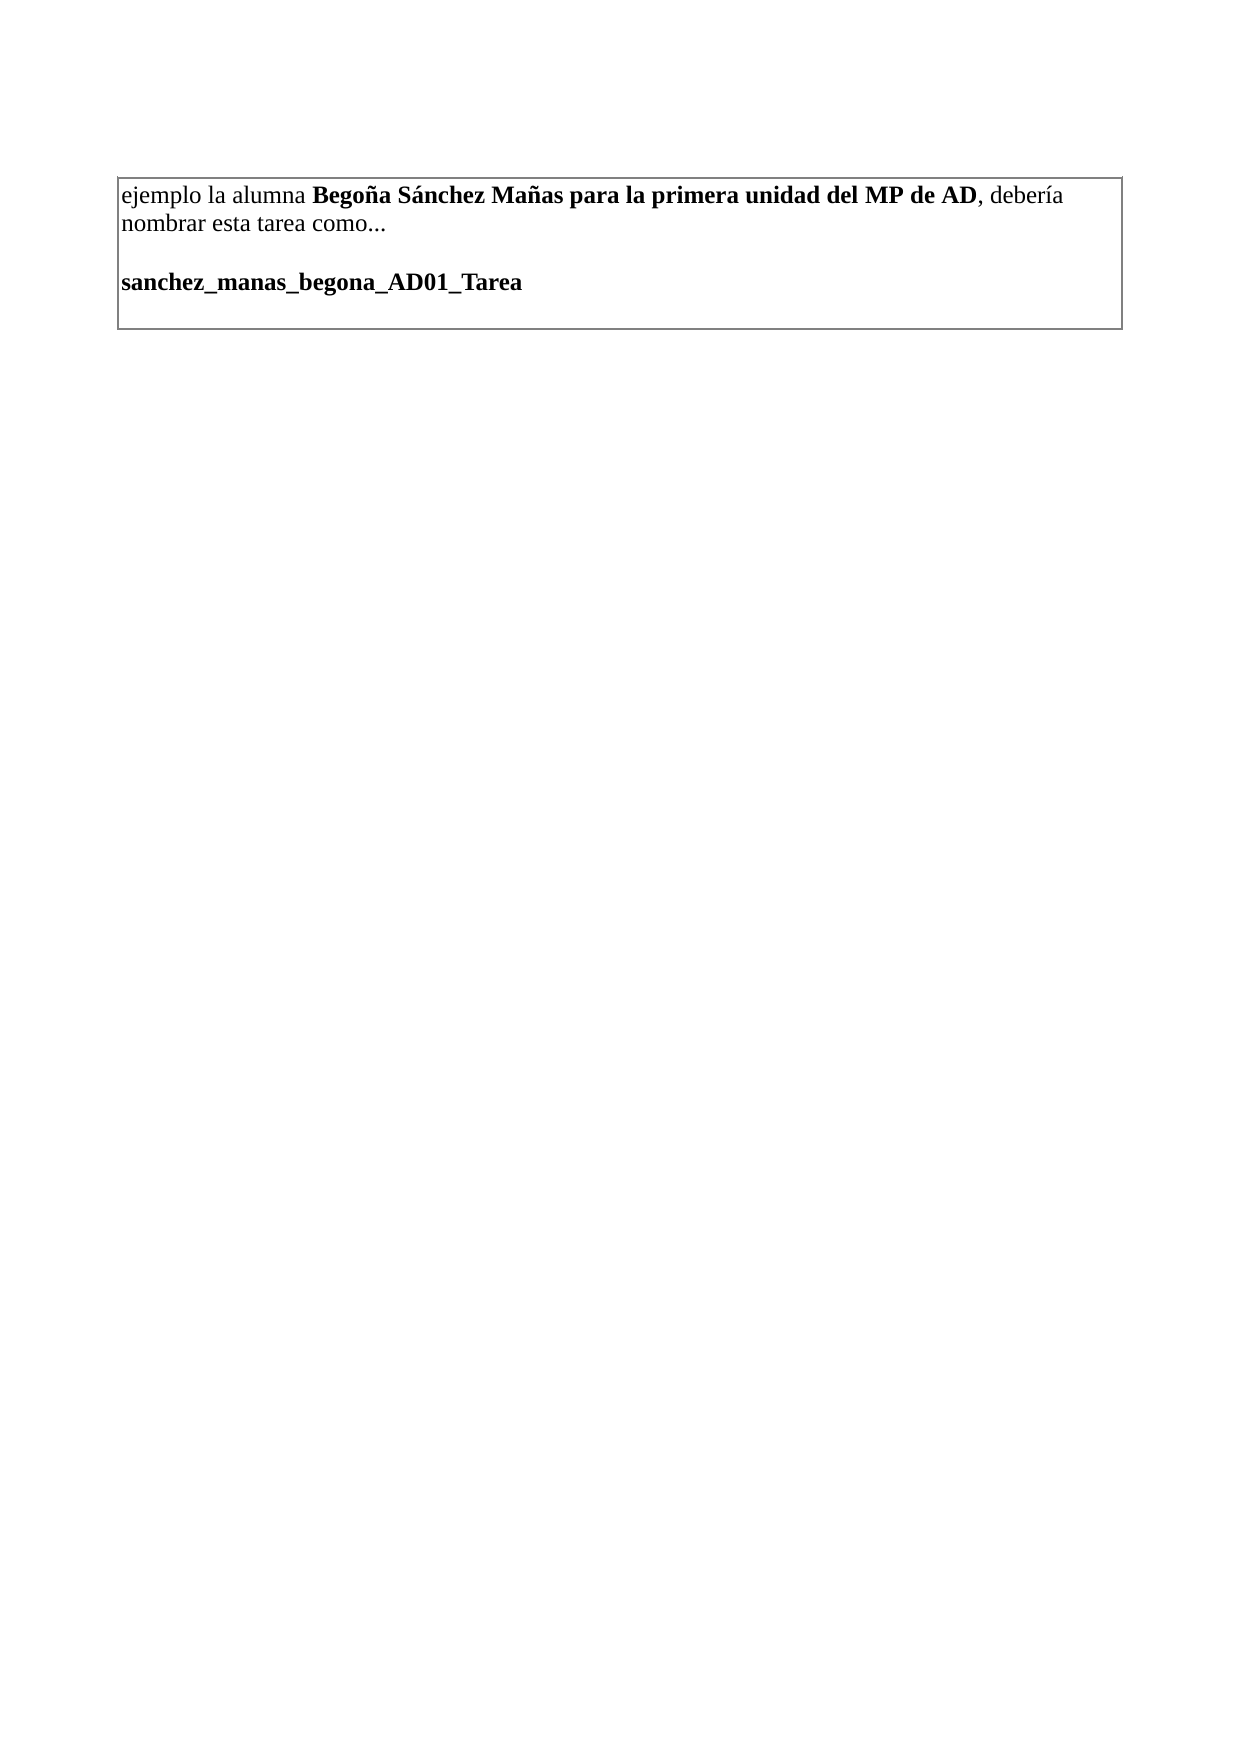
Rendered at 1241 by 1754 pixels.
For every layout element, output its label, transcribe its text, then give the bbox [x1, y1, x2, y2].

table_cell ejemplo la alumna Begoña Sánchez Mañas para la primera unidad del MP de AD, debería nombrar esta tarea como... sanchez_manas_begona_AD01_Tarea [119, 179, 1121, 328]
